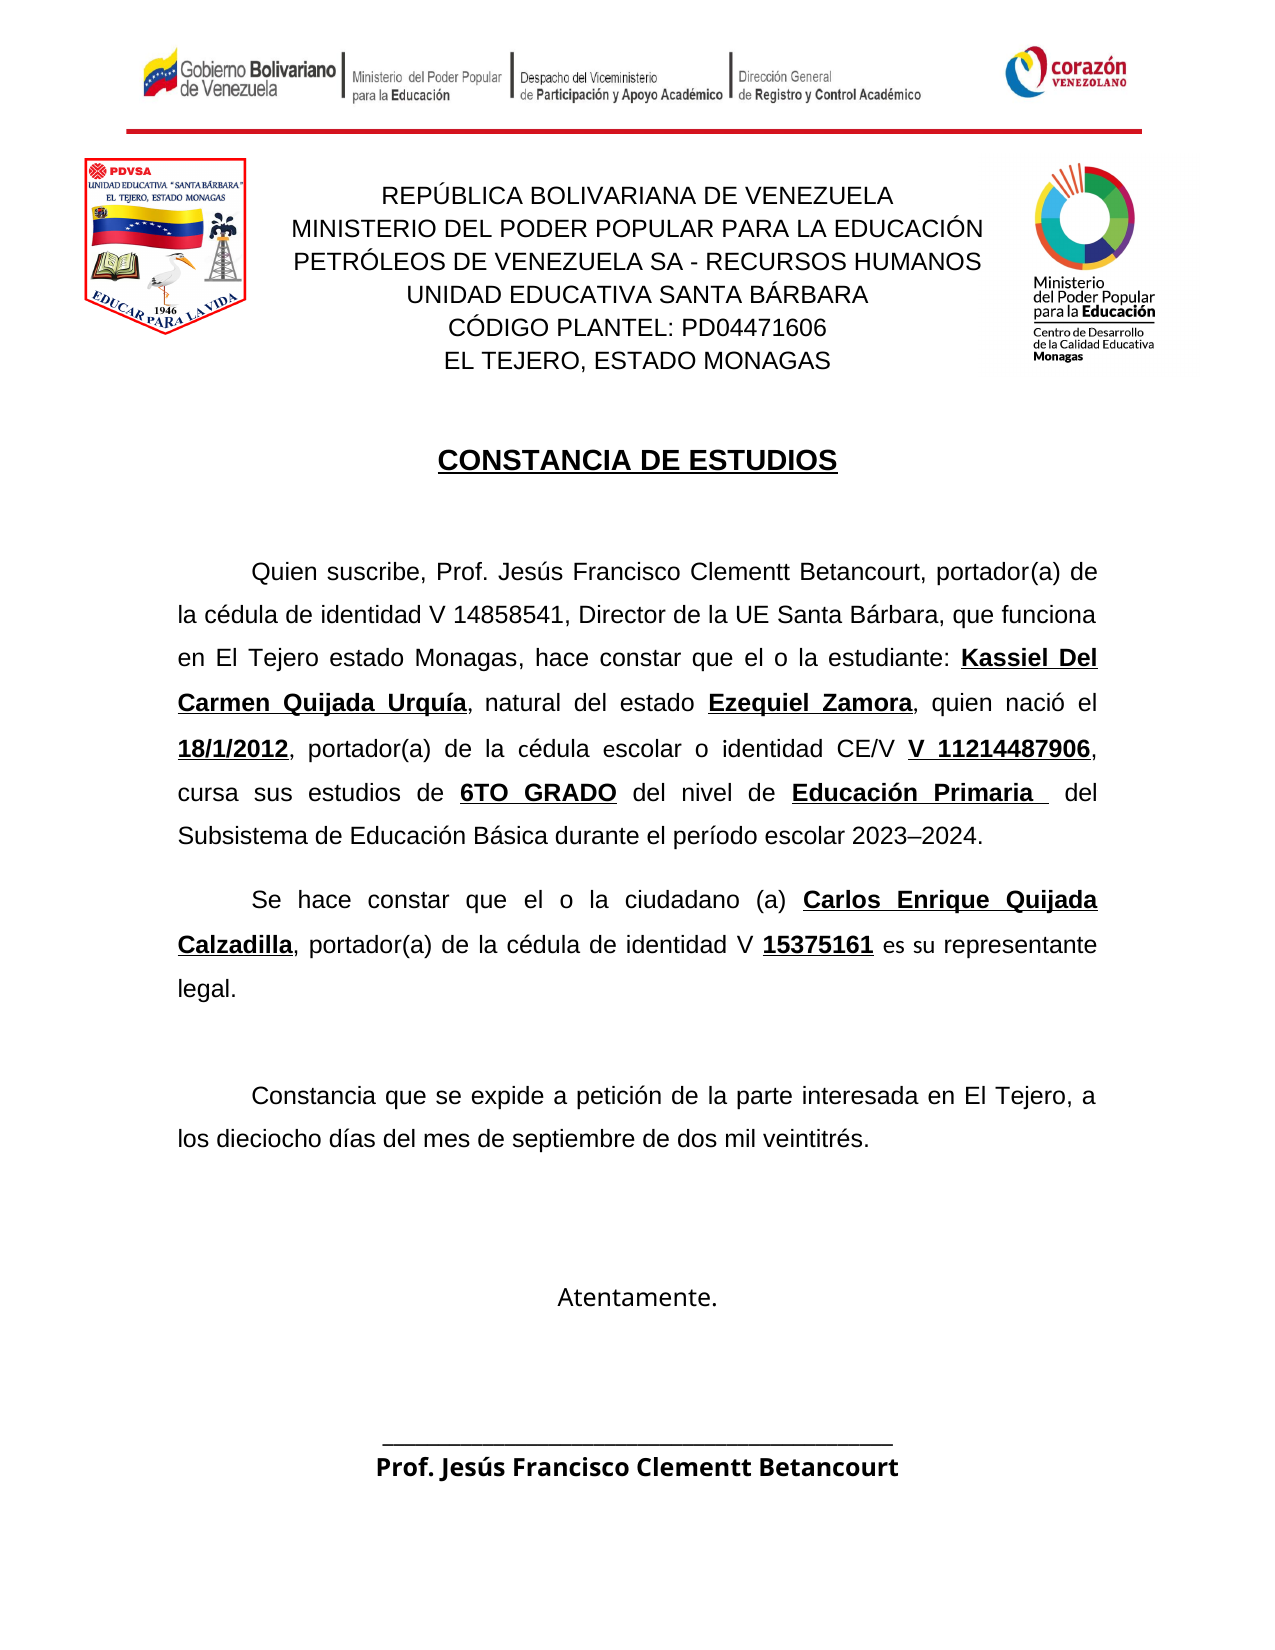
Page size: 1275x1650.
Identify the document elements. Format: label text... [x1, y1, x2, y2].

subtitle PETRÓLEOS DE VENEZUELA SA - RECURSOS HUMANOS [252, 247, 978, 275]
text UNIDAD EDUCATIVA SANTA BÁRBARA [252, 280, 978, 308]
text Prof. Jesús Francisco Clementt Betancourt [177, 1450, 1098, 1484]
text Constancia que se expide a petición de la parte interesada en El Tejero, a los dieciocho días del mes de septiembre de dos mil veintitrés. [177, 1081, 1098, 1153]
text Quien suscribe, Prof. Jesús Francisco Clementt Betancourt, portador(a) de la cédula de identidad V 14858541, Director de la UE Santa Bárbara, que funciona en El Tejero estado Monagas, hace constar que el o la estudiante: Kassiel Del Carmen Quijada Urquía, natural del estado Ezequiel Zamora, quien nació el 18/1/2012, portador(a) de la cédula escolar o identidad CE/V V 11214487906, cursa sus estudios de 6TO GRADO del nivel de Educación Primaria del Subsistema de Educación Básica durante el período escolar 2023–2024. [177, 557, 1098, 849]
picture [79, 158, 252, 335]
subtitle MINISTERIO DEL PODER POPULAR PARA LA EDUCACIÓN [252, 214, 978, 242]
text CÓDIGO PLANTEL: PD04471606 [177, 313, 978, 341]
picture [126, 11, 1142, 134]
text EL TEJERO, ESTADO MONAGAS [177, 346, 978, 374]
text Atentamente. [177, 1279, 1098, 1313]
picture [978, 153, 1200, 377]
subtitle CONSTANCIA DE ESTUDIOS [177, 443, 1098, 476]
text ______________________________________________ [177, 1416, 1098, 1450]
text Se hace constar que el o la ciudadano (a) Carlos Enrique Quijada Calzadilla, portador(a) de la cédula de identidad V 15375161 es su representante legal. [177, 885, 1098, 1002]
subtitle REPÚBLICA BOLIVARIANA DE VENEZUELA [252, 181, 978, 209]
